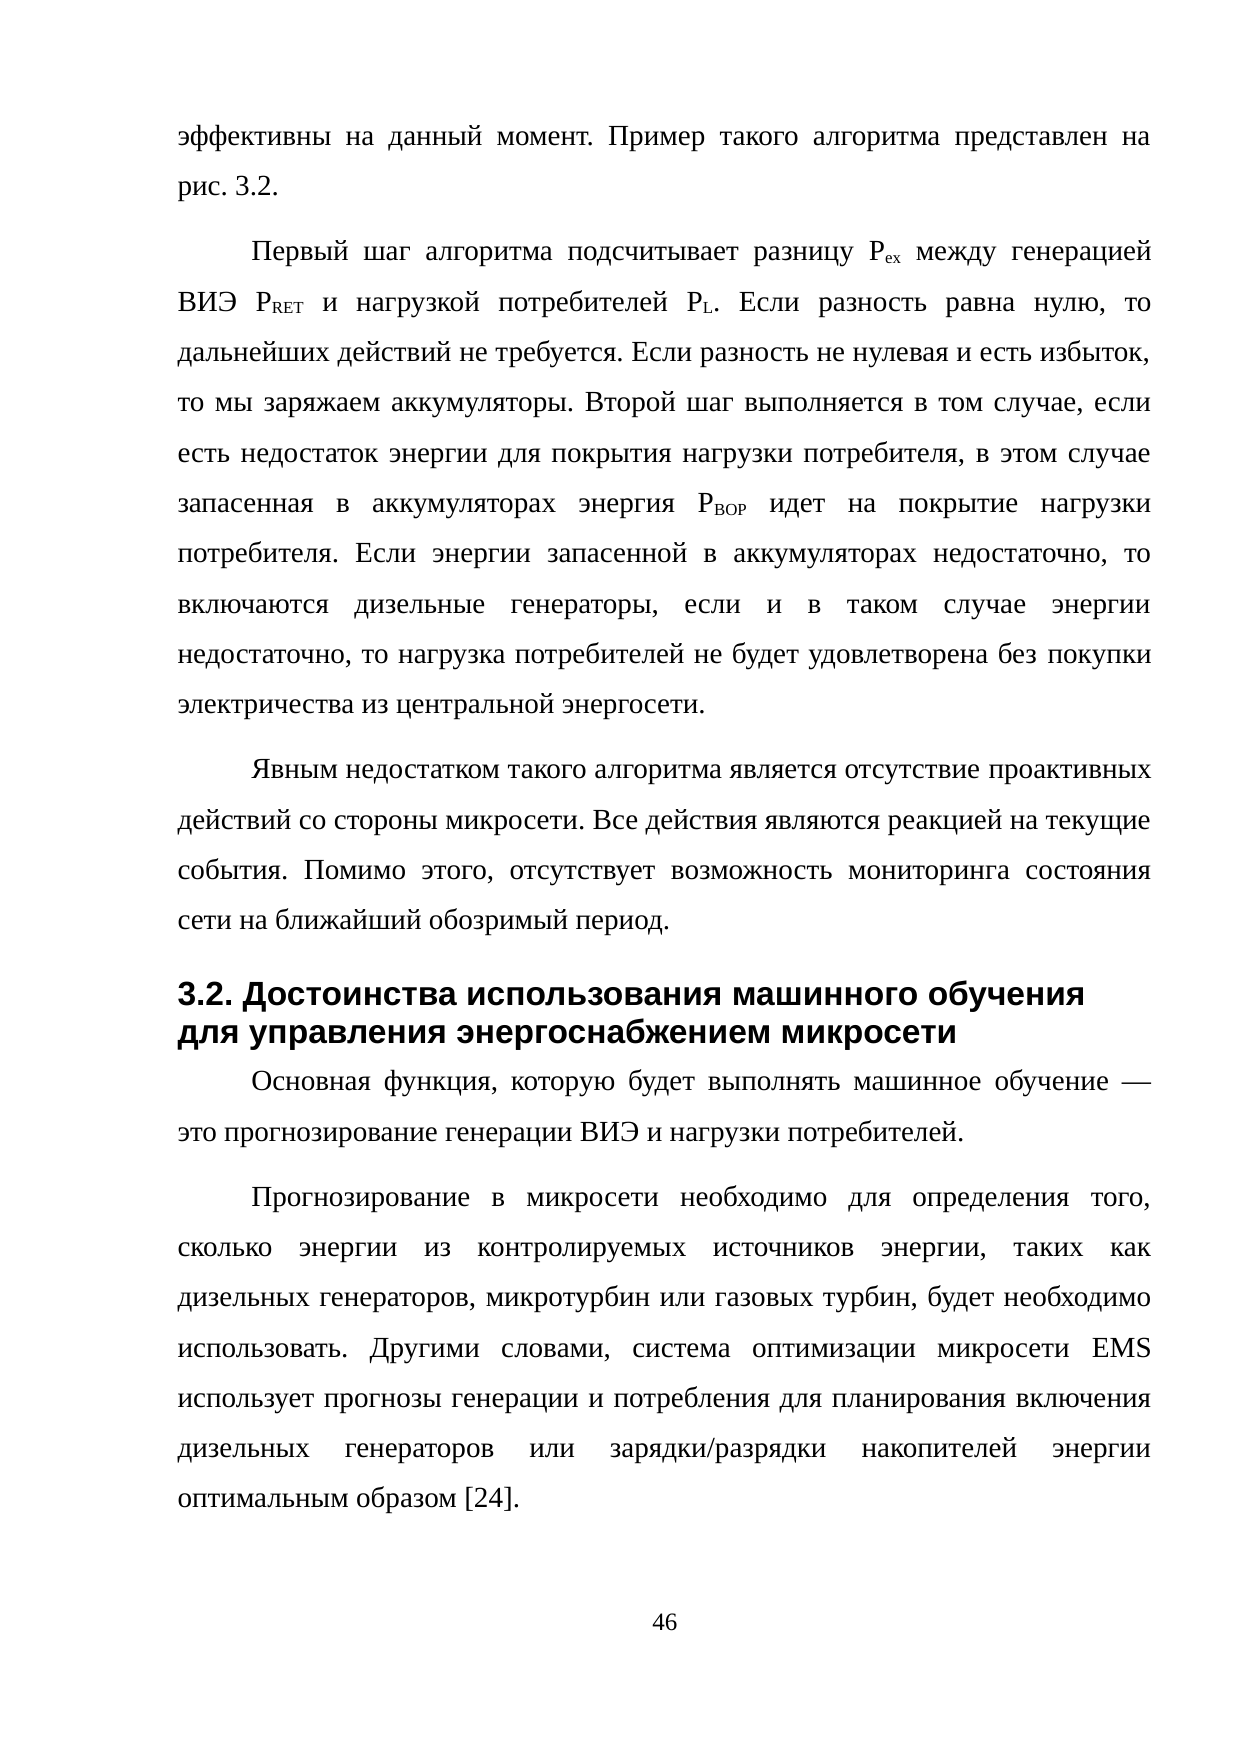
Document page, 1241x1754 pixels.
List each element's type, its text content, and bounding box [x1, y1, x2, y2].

subtitle 3.2. Достоинства использования машинного обучения для управления энергоснабжением микросети [177, 973, 1152, 1051]
text Прогнозирование в микросети необходимо для определения того, сколько энергии из контролируемых источников энергии, таких как дизельных генераторов, микротурбин или газовых турбин, будет необходимо использовать. Другими словами, система оптимизации микросети EMS использует прогнозы генерации и потребления для планирования включения дизельных генераторов или зарядки/разрядки накопителей энергии оптимальным образом [24]. [177, 1179, 1152, 1514]
text Основная функция, которую будет выполнять машинное обучение — это прогнозирование генерации ВИЭ и нагрузки потребителей. [177, 1063, 1152, 1147]
text Первый шаг алгоритма подсчитывает разницу Pex между генерацией ВИЭ PRET и нагрузкой потребителей PL. Если разность равна нулю, то дальнейших действий не требуется. Если разность не нулевая и есть избыток, то мы заряжаем аккумуляторы. Второй шаг выполняется в том случае, если есть недостаток энергии для покрытия нагрузки потребителя, в этом случае запасенная в аккумуляторах энергия PBOP идет на покрытие нагрузки потребителя. Если энергии запасенной в аккумуляторах недостаточно, то включаются дизельные генераторы, если и в таком случае энергии недостаточно, то нагрузка потребителей не будет удовлетворена без покупки электричества из центральной энергосети. [177, 233, 1152, 720]
text эффективны на данный момент. Пример такого алгоритма представлен на рис. 3.2. [177, 118, 1152, 202]
text Явным недостатком такого алгоритма является отсутствие проактивных действий со стороны микросети. Все действия являются реакцией на текущие события. Помимо этого, отсутствует возможность мониторинга состояния сети на ближайший обозримый период. [177, 751, 1152, 936]
